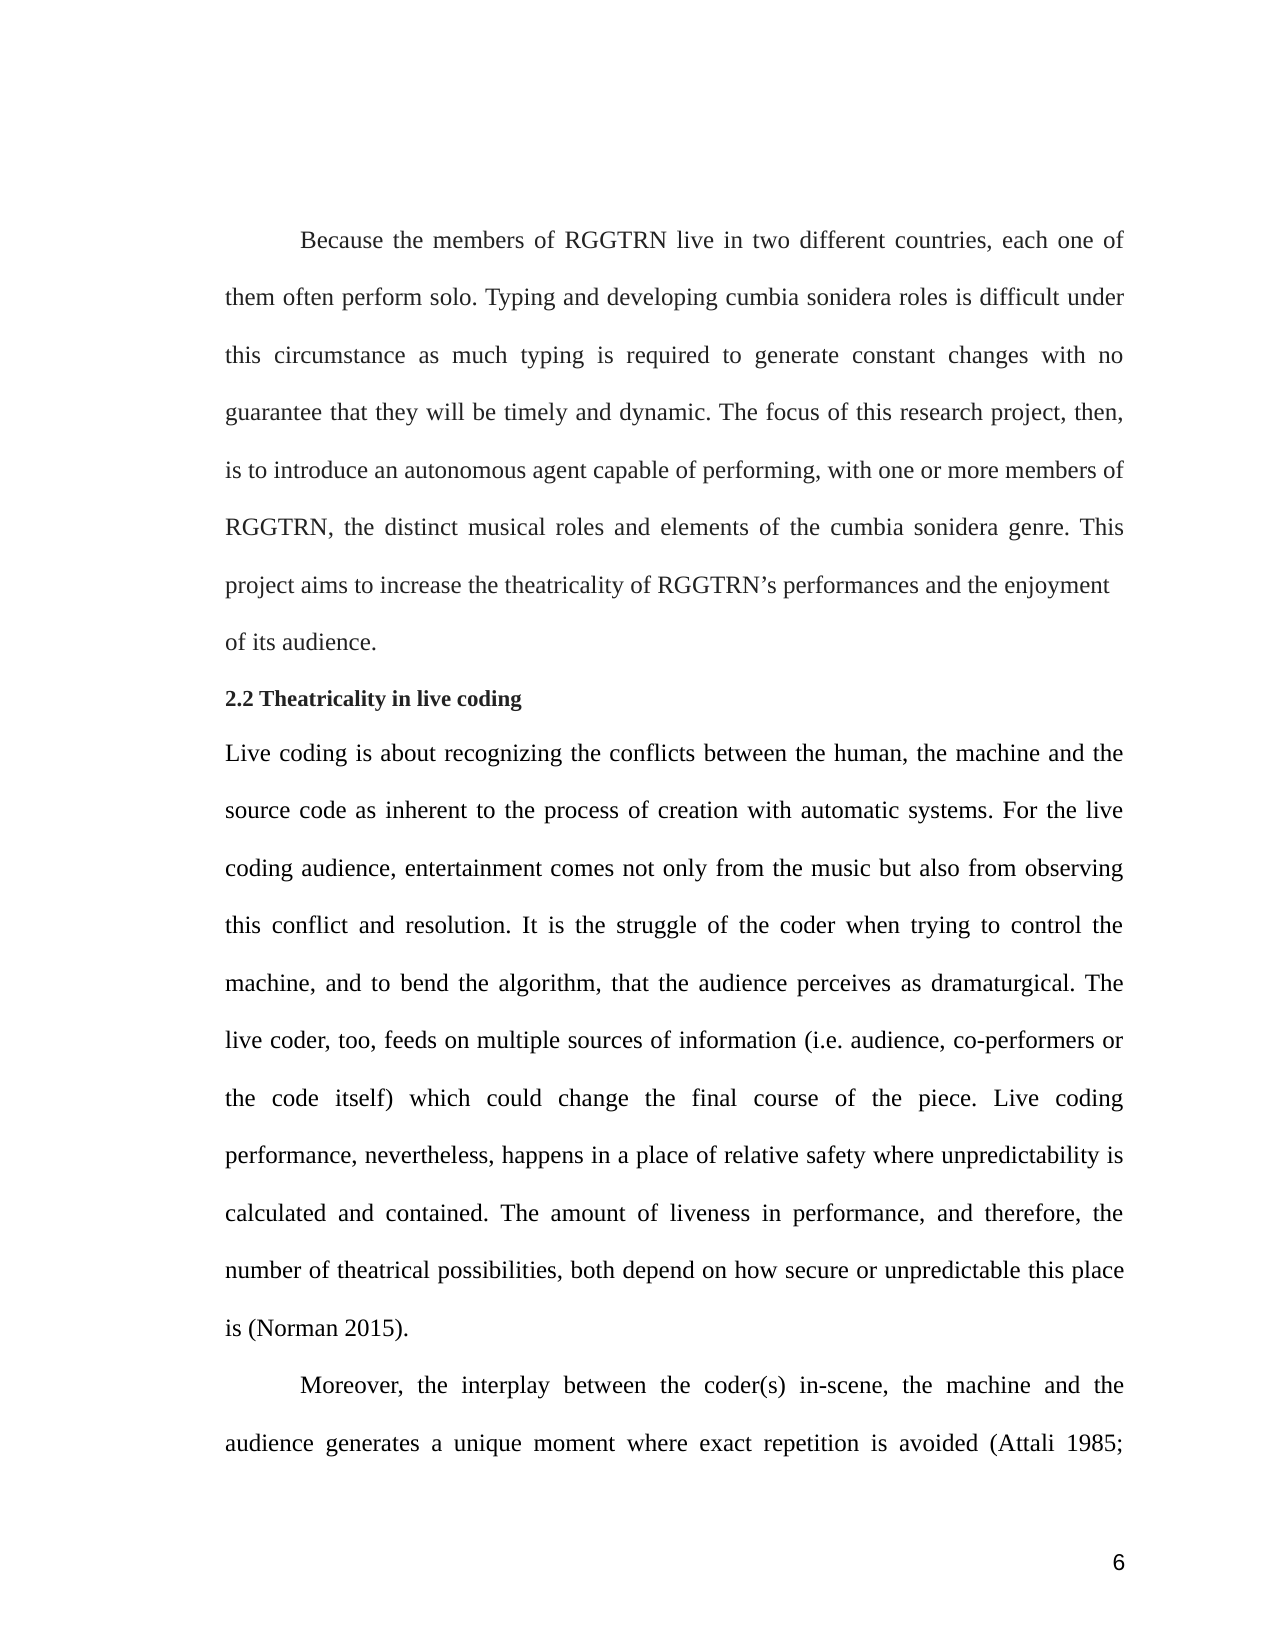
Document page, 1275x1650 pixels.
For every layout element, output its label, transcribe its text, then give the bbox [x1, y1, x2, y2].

subtitle 2.2 Theatricality in live coding [225, 685, 1125, 711]
text Because the members of RGGTRN live in two different countries, each one of them often perform solo. Typing and developing cumbia sonidera roles is difficult under this circumstance as much typing is required to generate constant changes with no guarantee that they will be timely and dynamic. The focus of this research project, then, is to introduce an autonomous agent capable of performing, with one or more members of RGGTRN, the distinct musical roles and elements of the cumbia sonidera genre. This project aims to increase the theatricality of RGGTRN’s performances and the enjoyment [225, 225, 1125, 599]
text Moreover, the interplay between the coder(s) in-scene, the machine and the audience generates a unique moment where exact repetition is avoided (Attali 1985; [225, 1370, 1125, 1456]
text Live coding is about recognizing the conflicts between the human, the machine and the source code as inherent to the process of creation with automatic systems. For the live coding audience, entertainment comes not only from the music but also from observing this conflict and resolution. It is the struggle of the coder when trying to control the machine, and to bend the algorithm, that the audience perceives as dramaturgical. The live coder, too, feeds on multiple sources of information (i.e. audience, co-performers or the code itself) which could change the final course of the piece. Live coding performance, nevertheless, happens in a place of relative safety where unpredictability is calculated and contained. The amount of liveness in performance, and therefore, the number of theatrical possibilities, both depend on how secure or unpredictable this place is (Norman 2015). [225, 738, 1125, 1341]
text of its audience. [225, 627, 1125, 656]
